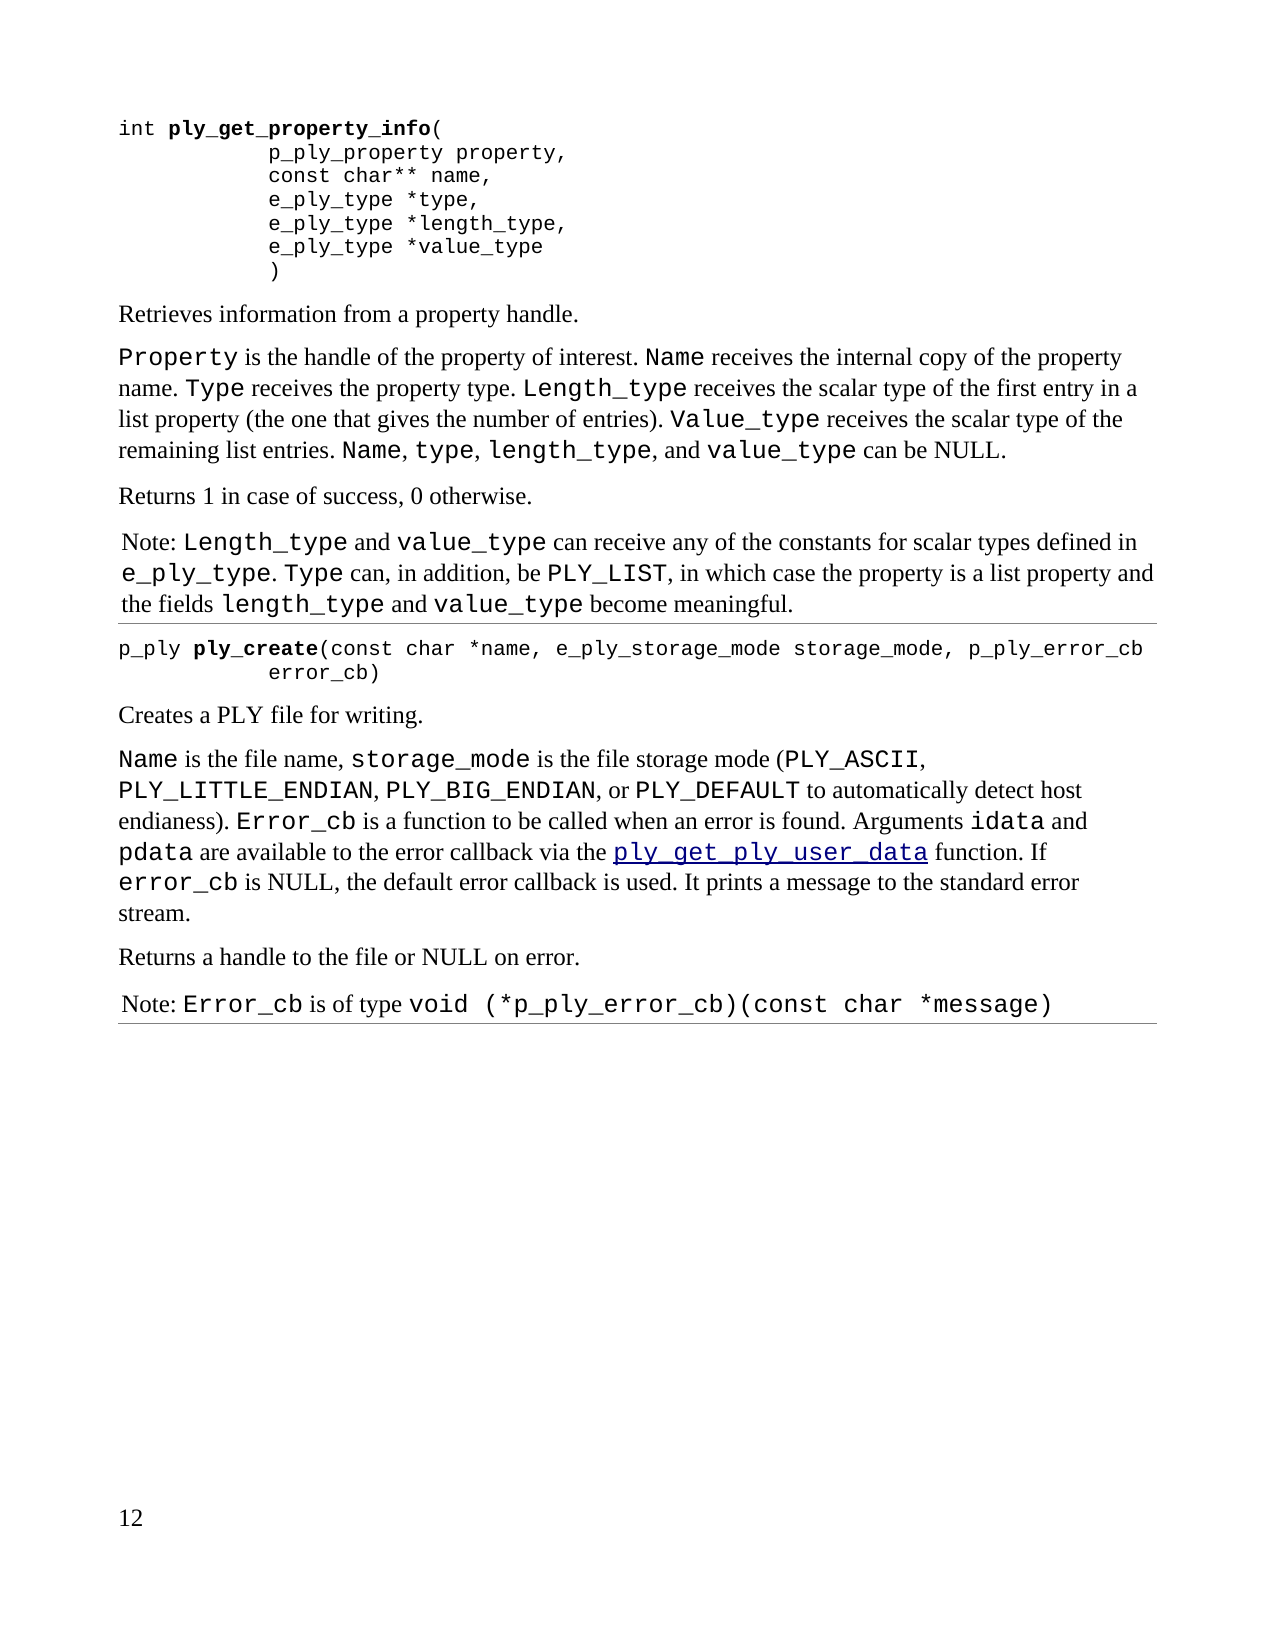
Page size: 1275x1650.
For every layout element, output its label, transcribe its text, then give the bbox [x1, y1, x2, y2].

text Note: Length_type and value_type can receive any of the constants for scalar types defined in e_ply_type. Type can, in addition, be PLY_LIST, in which case the property is a list property and the fields length_type and value_type become meaningful. [118, 524, 1157, 623]
text Name is the file name, storage_mode is the file storage mode (PLY_ASCII, PLY_LITTLE_ENDIAN, PLY_BIG_ENDIAN, or PLY_DEFAULT to automatically detect host endianess). Error_cb is a function to be called when an error is found. Arguments idata and pdata are available to the error callback via the ply_get_ply_user_data function. If error_cb is NULL, the default error callback is used. It prints a message to the standard error stream. [118, 744, 1157, 927]
text Creates a PLY file for writing. [118, 700, 1157, 729]
text int ply_get_property_info( p_ply_property property, const char** name, e_ply_type *type, e_ply_type *length_type, e_ply_type *value_type ) [118, 118, 1157, 284]
text Returns 1 in case of success, 0 otherwise. [118, 481, 1157, 509]
text Property is the handle of the property of interest. Name receives the internal copy of the property name. Type receives the property type. Length_type receives the scalar type of the first entry in a list property (the one that gives the number of entries). Value_type receives the scalar type of the remaining list entries. Name, type, length_type, and value_type can be NULL. [118, 342, 1157, 466]
text p_ply ply_create(const char *name, e_ply_storage_mode storage_mode, p_ply_error_cb error_cb) [118, 638, 1157, 685]
text Returns a handle to the file or NULL on error. [118, 942, 1157, 971]
text Retrieves information from a property handle. [118, 299, 1157, 327]
text Note: Error_cb is of type void (*p_ply_error_cb)(const char *message) [118, 986, 1157, 1023]
